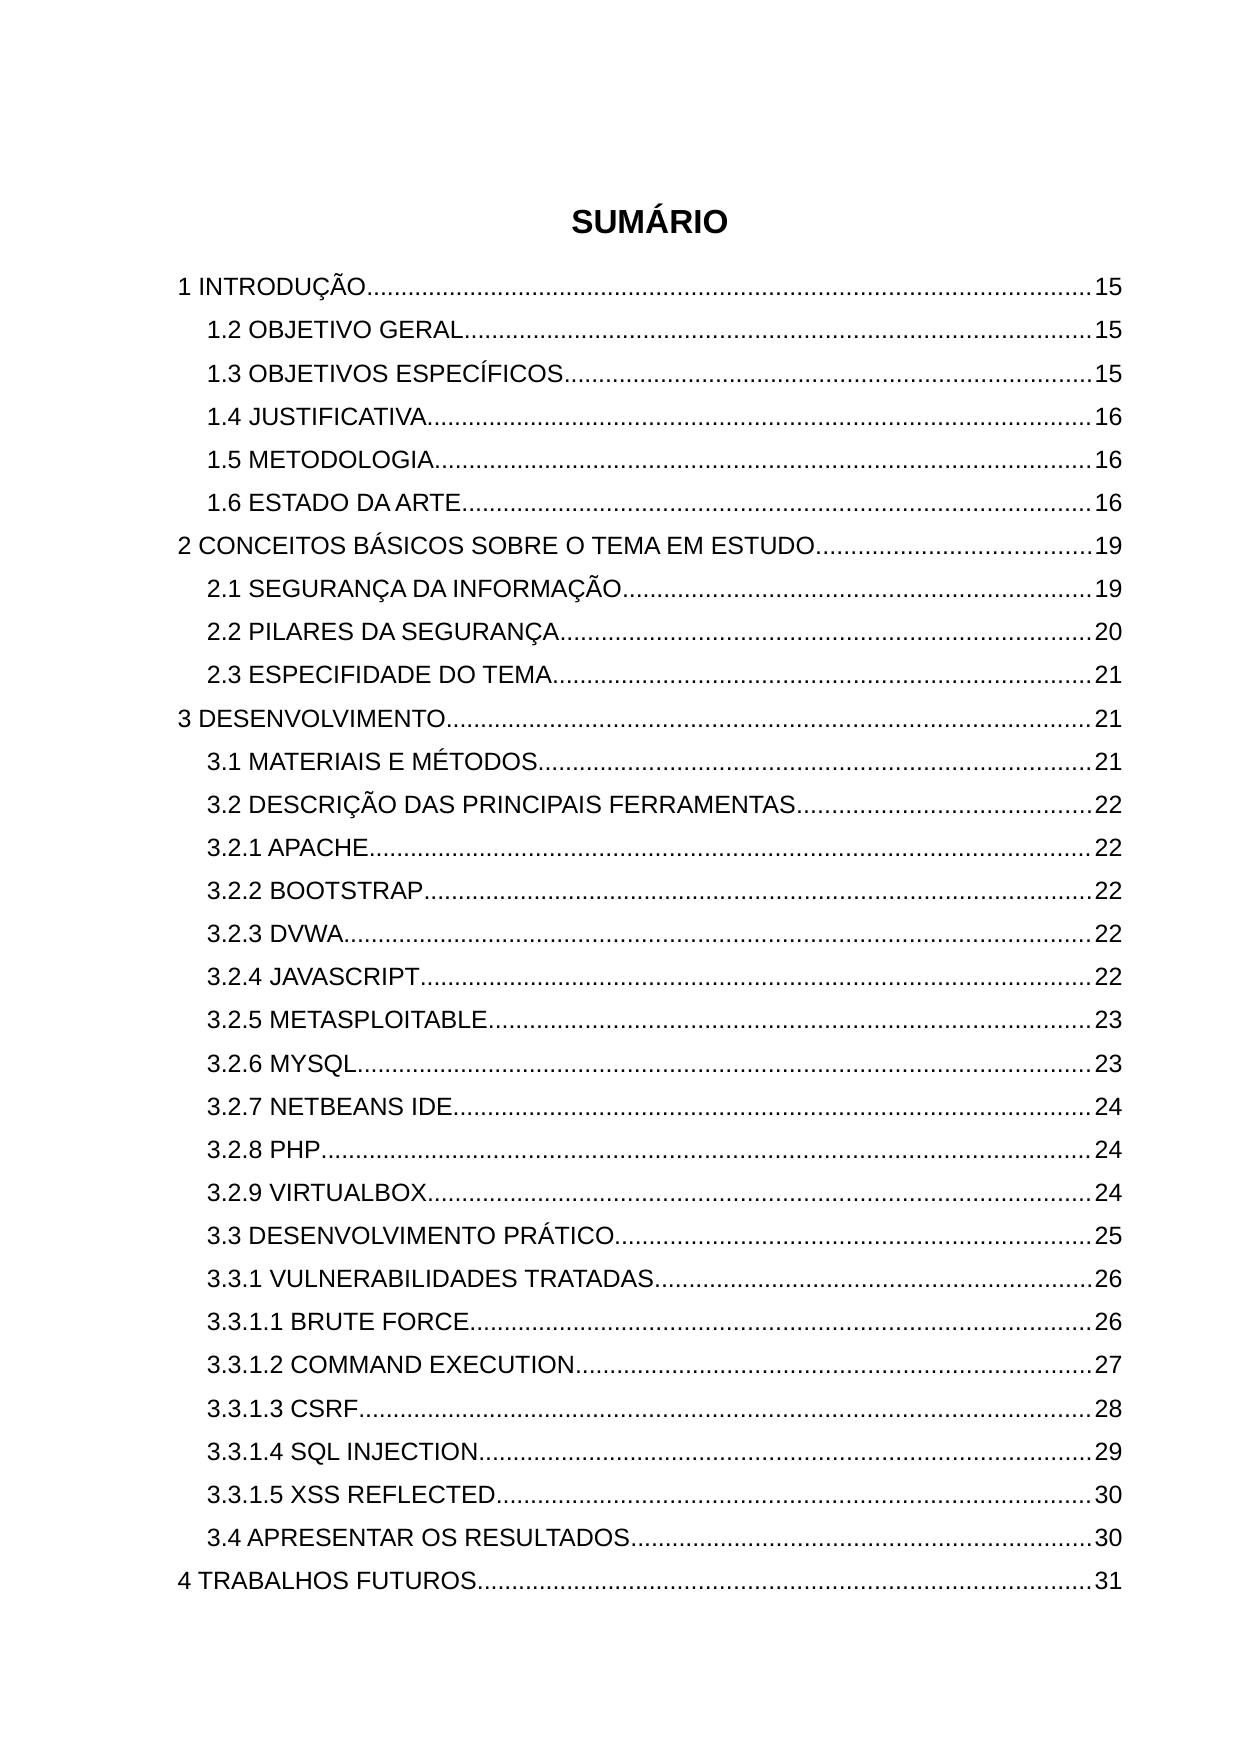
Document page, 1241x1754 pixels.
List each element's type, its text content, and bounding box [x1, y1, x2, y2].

text 3.2.1 APACHE 22 [207, 833, 1122, 862]
text 1 INTRODUÇÃO 15 [177, 272, 1122, 301]
subtitle SUMÁRIO [177, 202, 1122, 241]
text 3.2 DESCRIÇÃO DAS PRINCIPAIS FERRAMENTAS 22 [207, 790, 1122, 818]
text 3.3.1.3 CSRF 28 [207, 1393, 1122, 1422]
text 3 DESENVOLVIMENTO 21 [177, 703, 1122, 732]
text 1.5 METODOLOGIA 16 [207, 445, 1122, 473]
text 3.2.7 NETBEANS IDE 24 [207, 1092, 1122, 1120]
text 3.2.3 DVWA 22 [207, 919, 1122, 948]
text 2.2 PILARES DA SEGURANÇA 20 [207, 617, 1122, 646]
text 3.3.1.4 SQL INJECTION 29 [207, 1437, 1122, 1465]
text 1.3 OBJETIVOS ESPECÍFICOS 15 [207, 358, 1122, 387]
text 1.2 OBJETIVO GERAL 15 [207, 315, 1122, 344]
text 3.2.2 BOOTSTRAP 22 [207, 876, 1122, 905]
text 1.4 JUSTIFICATIVA 16 [207, 402, 1122, 430]
text 2 CONCEITOS BÁSICOS SOBRE O TEMA EM ESTUDO 19 [177, 531, 1122, 560]
text 3.1 MATERIAIS E MÉTODOS 21 [207, 747, 1122, 775]
text 3.2.4 JAVASCRIPT 22 [207, 962, 1122, 991]
text 3.3.1 VULNERABILIDADES TRATADAS 26 [207, 1264, 1122, 1293]
text 3.3.1.2 COMMAND EXECUTION 27 [207, 1350, 1122, 1379]
text 3.2.5 METASPLOITABLE 23 [207, 1005, 1122, 1034]
text 3.2.9 VIRTUALBOX 24 [207, 1178, 1122, 1207]
text 4 TRABALHOS FUTUROS 31 [177, 1566, 1122, 1595]
text 2.1 SEGURANÇA DA INFORMAÇÃO 19 [207, 574, 1122, 603]
text 1.6 ESTADO DA ARTE 16 [207, 488, 1122, 517]
text 3.3.1.1 BRUTE FORCE 26 [207, 1307, 1122, 1336]
text 3.4 APRESENTAR OS RESULTADOS 30 [207, 1523, 1122, 1552]
text 3.2.6 MYSQL 23 [207, 1048, 1122, 1077]
text 2.3 ESPECIFIDADE DO TEMA 21 [207, 660, 1122, 689]
text 3.3 DESENVOLVIMENTO PRÁTICO 25 [207, 1221, 1122, 1250]
text 3.2.8 PHP 24 [207, 1135, 1122, 1163]
text 3.3.1.5 XSS REFLECTED 30 [207, 1480, 1122, 1508]
